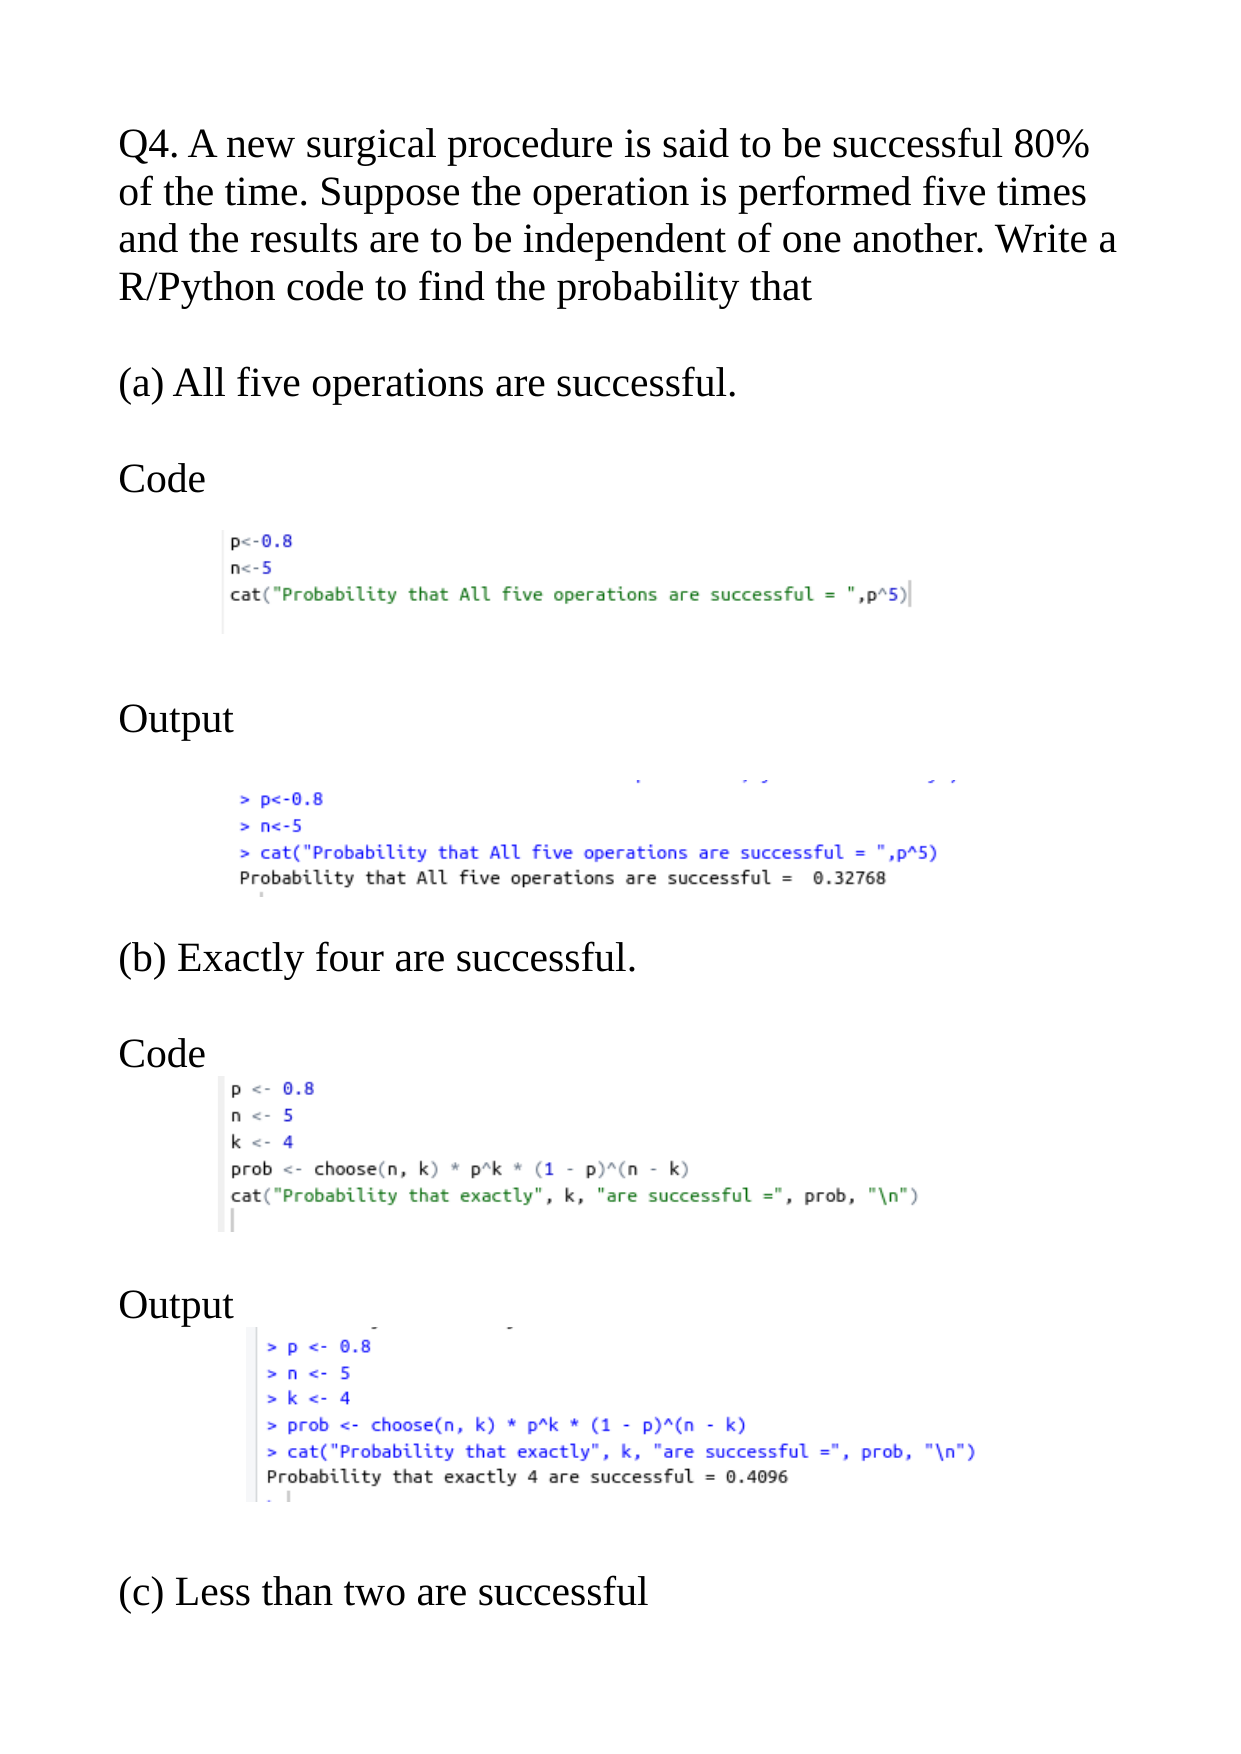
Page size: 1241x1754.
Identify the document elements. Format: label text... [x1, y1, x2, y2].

text Output [118, 693, 1122, 741]
text Code [118, 1028, 1122, 1076]
text (c) Less than two are successful [118, 1567, 1122, 1614]
picture [221, 530, 957, 634]
text Q4. A new surgical procedure is said to be successful 80% of the time. Suppose the operation is performed five times and the results are to be independent of one another. Write a R/Python code to find the probability that [118, 118, 1122, 310]
text (a) All five operations are successful. [118, 358, 1122, 406]
picture [246, 1327, 995, 1502]
text Code [118, 453, 1122, 501]
picture [232, 780, 966, 897]
picture [217, 1076, 1023, 1232]
text Output [118, 1279, 1122, 1327]
text (b) Exactly four are successful. [118, 933, 1122, 981]
